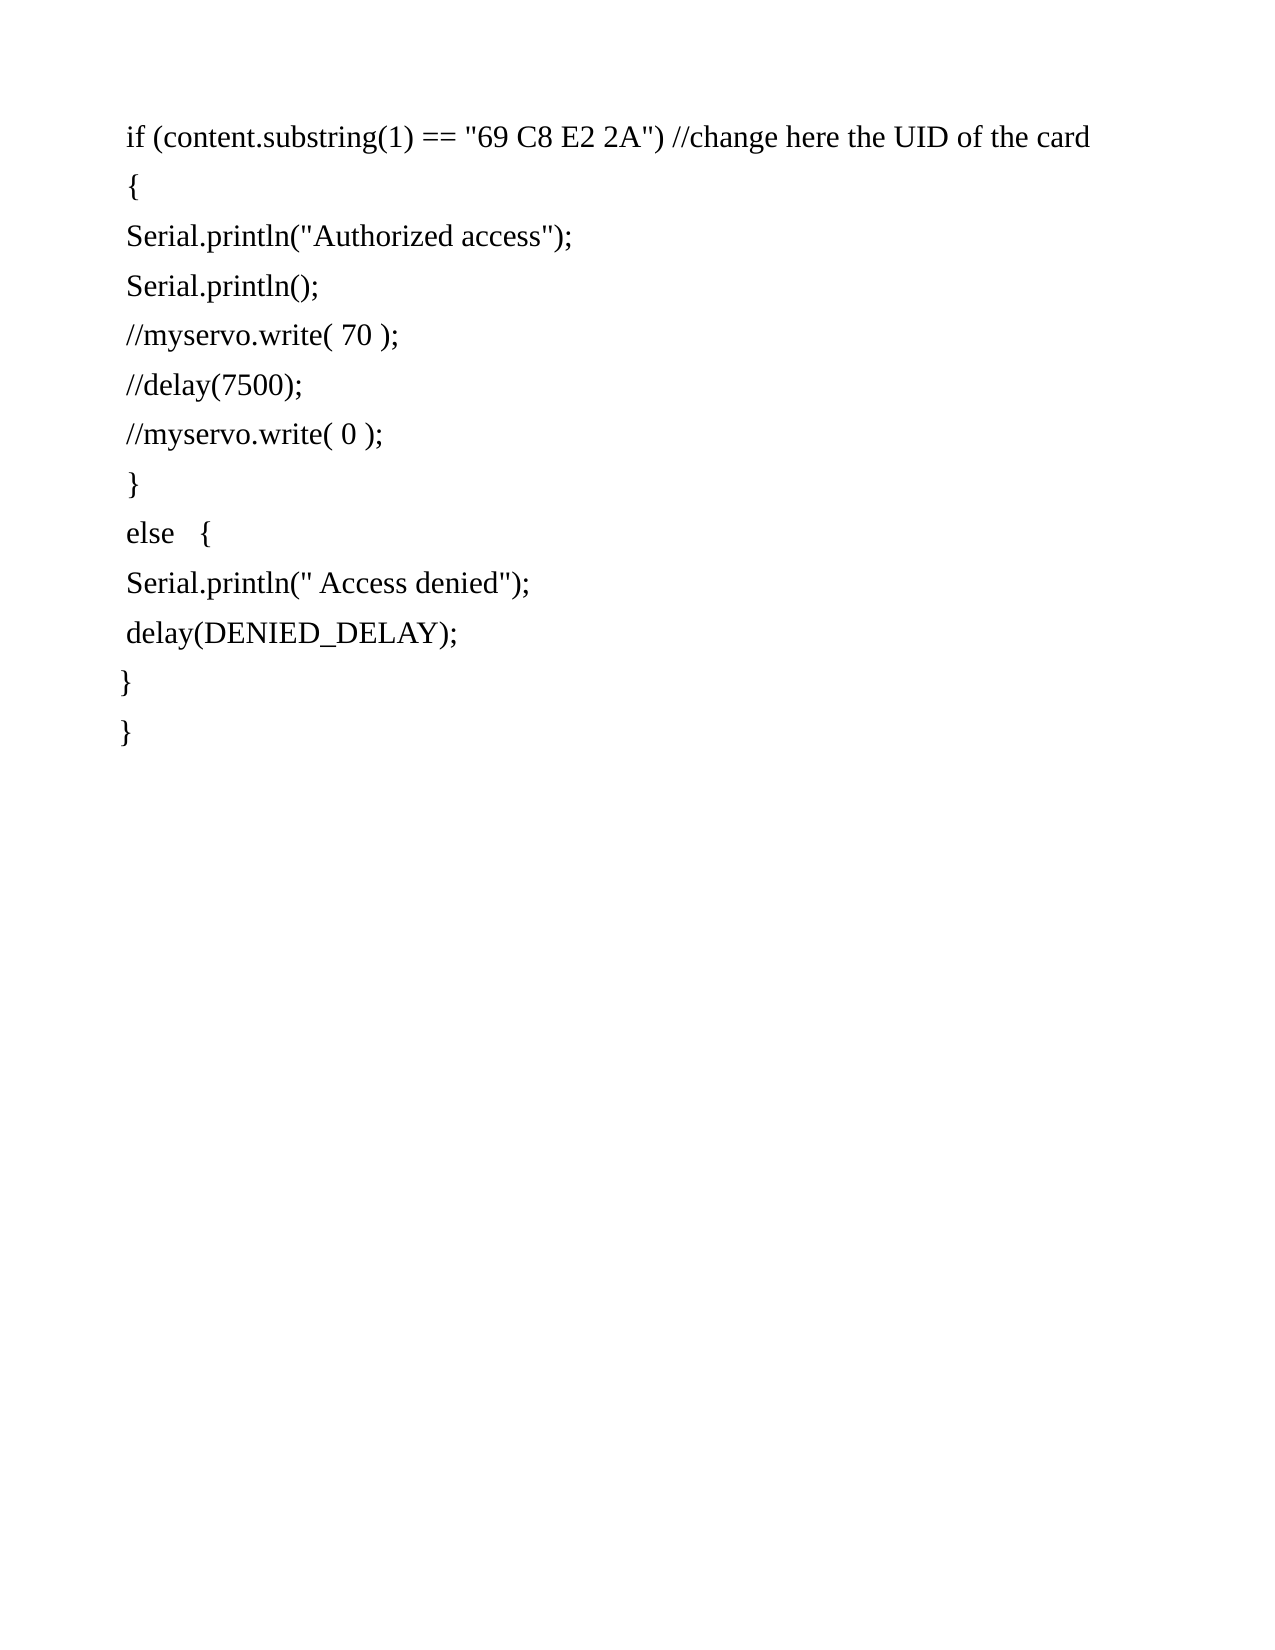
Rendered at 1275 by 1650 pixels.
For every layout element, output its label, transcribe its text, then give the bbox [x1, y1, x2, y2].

text else { [118, 515, 1157, 551]
text //delay(7500); [118, 366, 1157, 402]
text if (content.substring(1) == "69 C8 E2 2A") //change here the UID of the card [118, 118, 1157, 154]
text Serial.println(" Access denied"); [118, 564, 1157, 600]
text //myservo.write( 0 ); [118, 416, 1157, 452]
text } [118, 465, 1157, 501]
text Serial.println("Authorized access"); [118, 217, 1157, 253]
text //myservo.write( 70 ); [118, 316, 1157, 352]
text delay(DENIED_DELAY); [118, 614, 1157, 650]
text { [118, 168, 1157, 204]
text } [118, 663, 1157, 699]
text Serial.println(); [118, 267, 1157, 303]
text } [118, 713, 1157, 749]
